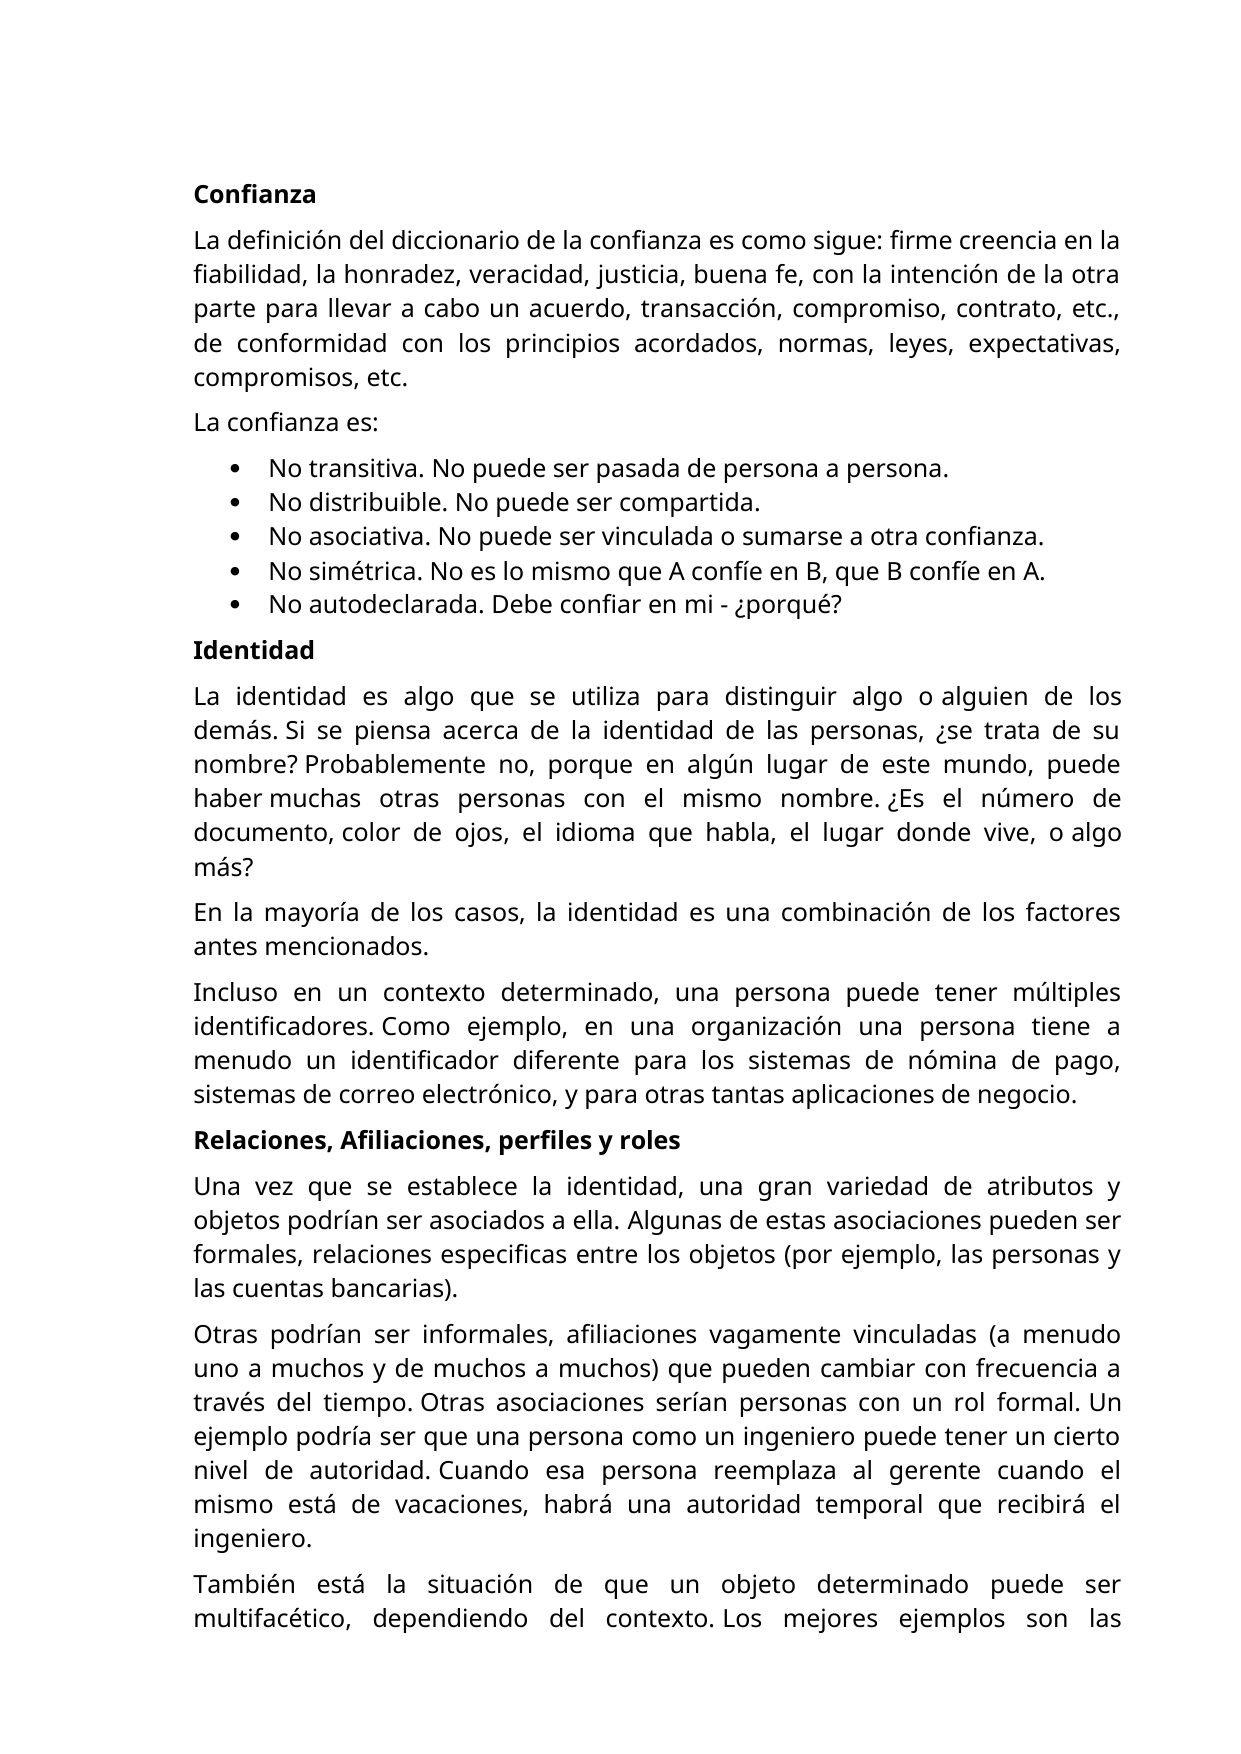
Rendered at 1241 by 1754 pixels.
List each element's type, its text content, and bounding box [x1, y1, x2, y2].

list No transitiva. No puede ser pasada de persona a persona. [231, 451, 268, 485]
text Incluso en un contexto determinado, una persona puede tener múltiples identificadores. Como ejemplo, en una organización una persona tiene a menudo un identificador diferente para los sistemas de nómina de pago, sistemas de correo electrónico, y para otras tantas aplicaciones de negocio. [193, 975, 1122, 1111]
text La confianza es: [193, 405, 379, 439]
text También está la situación de que un objeto determinado puede ser multifacético, dependiendo del contexto. Los mejores ejemplos son las [193, 1567, 1122, 1635]
text Relaciones, Afiliaciones, perfiles y roles [688, 1123, 1122, 1157]
list No distribuible. No puede ser compartida. [231, 485, 268, 519]
text La definición del diccionario de la confianza es como sigue: firme creencia en la fiabilidad, la honradez, veracidad, justicia, buena fe, con la intención de la otra parte para llevar a cabo un acuerdo, transacción, compromiso, contrato, etc., de conformidad con los principios acordados, normas, leyes, expectativas, compromisos, etc. [193, 223, 1122, 393]
text Otras podrían ser informales, afiliaciones vagamente vinculadas (a menudo uno a muchos y de muchos a muchos) que pueden cambiar con frecuencia a través del tiempo. Otras asociaciones serían personas con un rol formal. Un ejemplo podría ser que una persona como un ingeniero puede tener un cierto nivel de autoridad. Cuando esa persona reemplaza al gerente cuando el mismo está de vacaciones, habrá una autoridad temporal que recibirá el ingeniero. [193, 1317, 1122, 1555]
text Una vez que se establece la identidad, una gran variedad de atributos y objetos podrían ser asociados a ella. Algunas de estas asociaciones pueden ser formales, relaciones especificas entre los objetos (por ejemplo, las personas y las cuentas bancarias). [193, 1169, 1122, 1305]
text [385, 405, 1122, 439]
list No simétrica. No es lo mismo que A confíe en B, que B confíe en A. [1053, 553, 1122, 587]
text Confianza [323, 177, 1122, 211]
list No distribuible. No puede ser compartida. [767, 485, 1122, 519]
list No transitiva. No puede ser pasada de persona a persona. [956, 451, 1122, 485]
text En la mayoría de los casos, la identidad es una combinación de los factores antes mencionados. [193, 895, 1122, 963]
text La identidad es algo que se utiliza para distinguir algo o alguien de los demás. Si se piensa acerca de la identidad de las personas, ¿se trata de su nombre? Probablemente no, porque en algún lugar de este mundo, puede haber muchas otras personas con el mismo nombre. ¿Es el número de documento, color de ojos, el idioma que habla, el lugar donde vive, o algo más? [193, 679, 1122, 883]
list No autodeclarada. Debe confiar en mi - ¿porqué? [849, 587, 1122, 621]
list No asociativa. No puede ser vinculada o sumarse a otra confianza. [1052, 519, 1122, 553]
list No autodeclarada. Debe confiar en mi - ¿porqué? [231, 587, 268, 621]
text Identidad [322, 633, 1122, 667]
